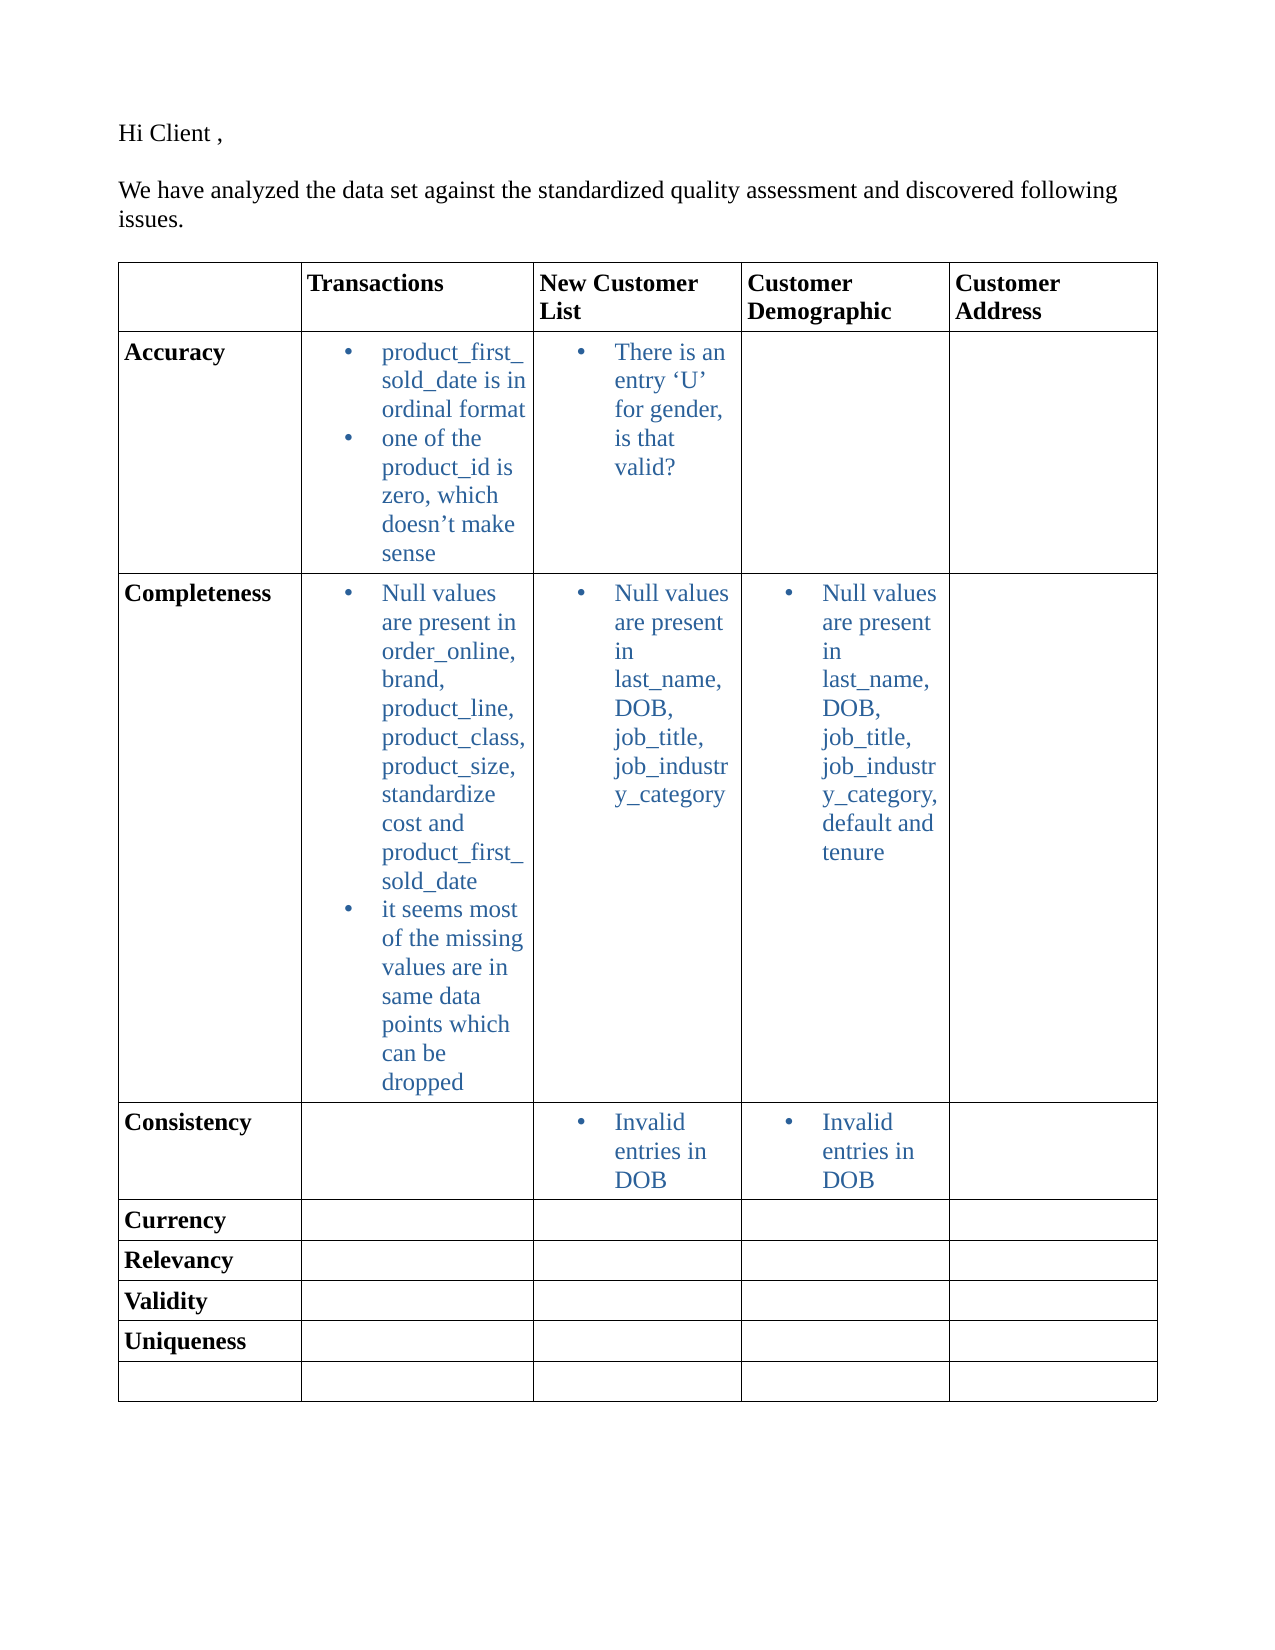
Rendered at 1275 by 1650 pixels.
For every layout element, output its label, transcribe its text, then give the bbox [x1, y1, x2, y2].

table_cell [302, 1321, 533, 1361]
table_cell [950, 1362, 1157, 1401]
table_cell [950, 332, 1157, 572]
table_cell [742, 1241, 949, 1280]
table_cell Completeness [119, 574, 301, 1102]
table_header Transactions [302, 263, 533, 331]
text We have analyzed the data set against the standardized quality assessment and discovered following issues. [118, 176, 1157, 233]
table_header [119, 263, 301, 331]
table_cell Invalid entries in DOB [742, 1103, 949, 1199]
table_cell Null values are present in last_name, DOB, job_title, job_industry_category [534, 574, 741, 1102]
table_cell [742, 1362, 949, 1401]
table_cell Uniqueness [119, 1321, 301, 1361]
table_cell [950, 1321, 1157, 1361]
table_cell [742, 332, 949, 572]
table_cell There is an entry ‘U’ for gender, is that valid? [534, 332, 741, 572]
table_cell [302, 1200, 533, 1240]
table_cell [302, 1281, 533, 1320]
table_cell [302, 1362, 533, 1401]
table_cell [950, 1281, 1157, 1320]
table_cell [302, 1103, 533, 1199]
table_cell [742, 1281, 949, 1320]
table_cell [302, 1241, 533, 1280]
table_cell Null values are present in order_online, brand, product_line, product_class, product_size, standardize cost and product_first_sold_date it seems most of the missing values are in same data points which can be dropped [302, 574, 533, 1102]
table_header Customer Demographic [742, 263, 949, 331]
table_cell [534, 1321, 741, 1361]
table_header Customer Address [950, 263, 1157, 331]
table_cell Validity [119, 1281, 301, 1320]
table_cell product_first_sold_date is in ordinal format one of the product_id is zero, which doesn’t make sense [302, 332, 533, 572]
table_cell [534, 1241, 741, 1280]
table_cell [950, 574, 1157, 1102]
text Hi Client , [118, 118, 1157, 147]
table_cell [742, 1321, 949, 1361]
table_cell [534, 1281, 741, 1320]
table_cell [950, 1200, 1157, 1240]
table_cell [534, 1362, 741, 1401]
table_cell [119, 1362, 301, 1401]
table_cell [742, 1200, 949, 1240]
table_cell [950, 1241, 1157, 1280]
table_cell [534, 1200, 741, 1240]
table_cell Accuracy [119, 332, 301, 572]
table_header New Customer List [534, 263, 741, 331]
table_cell Relevancy [119, 1241, 301, 1280]
table_cell Invalid entries in DOB [534, 1103, 741, 1199]
table_cell Consistency [119, 1103, 301, 1199]
table_cell [950, 1103, 1157, 1199]
table_cell Null values are present in last_name, DOB, job_title, job_industry_category, default and tenure [742, 574, 949, 1102]
table_cell Currency [119, 1200, 301, 1240]
